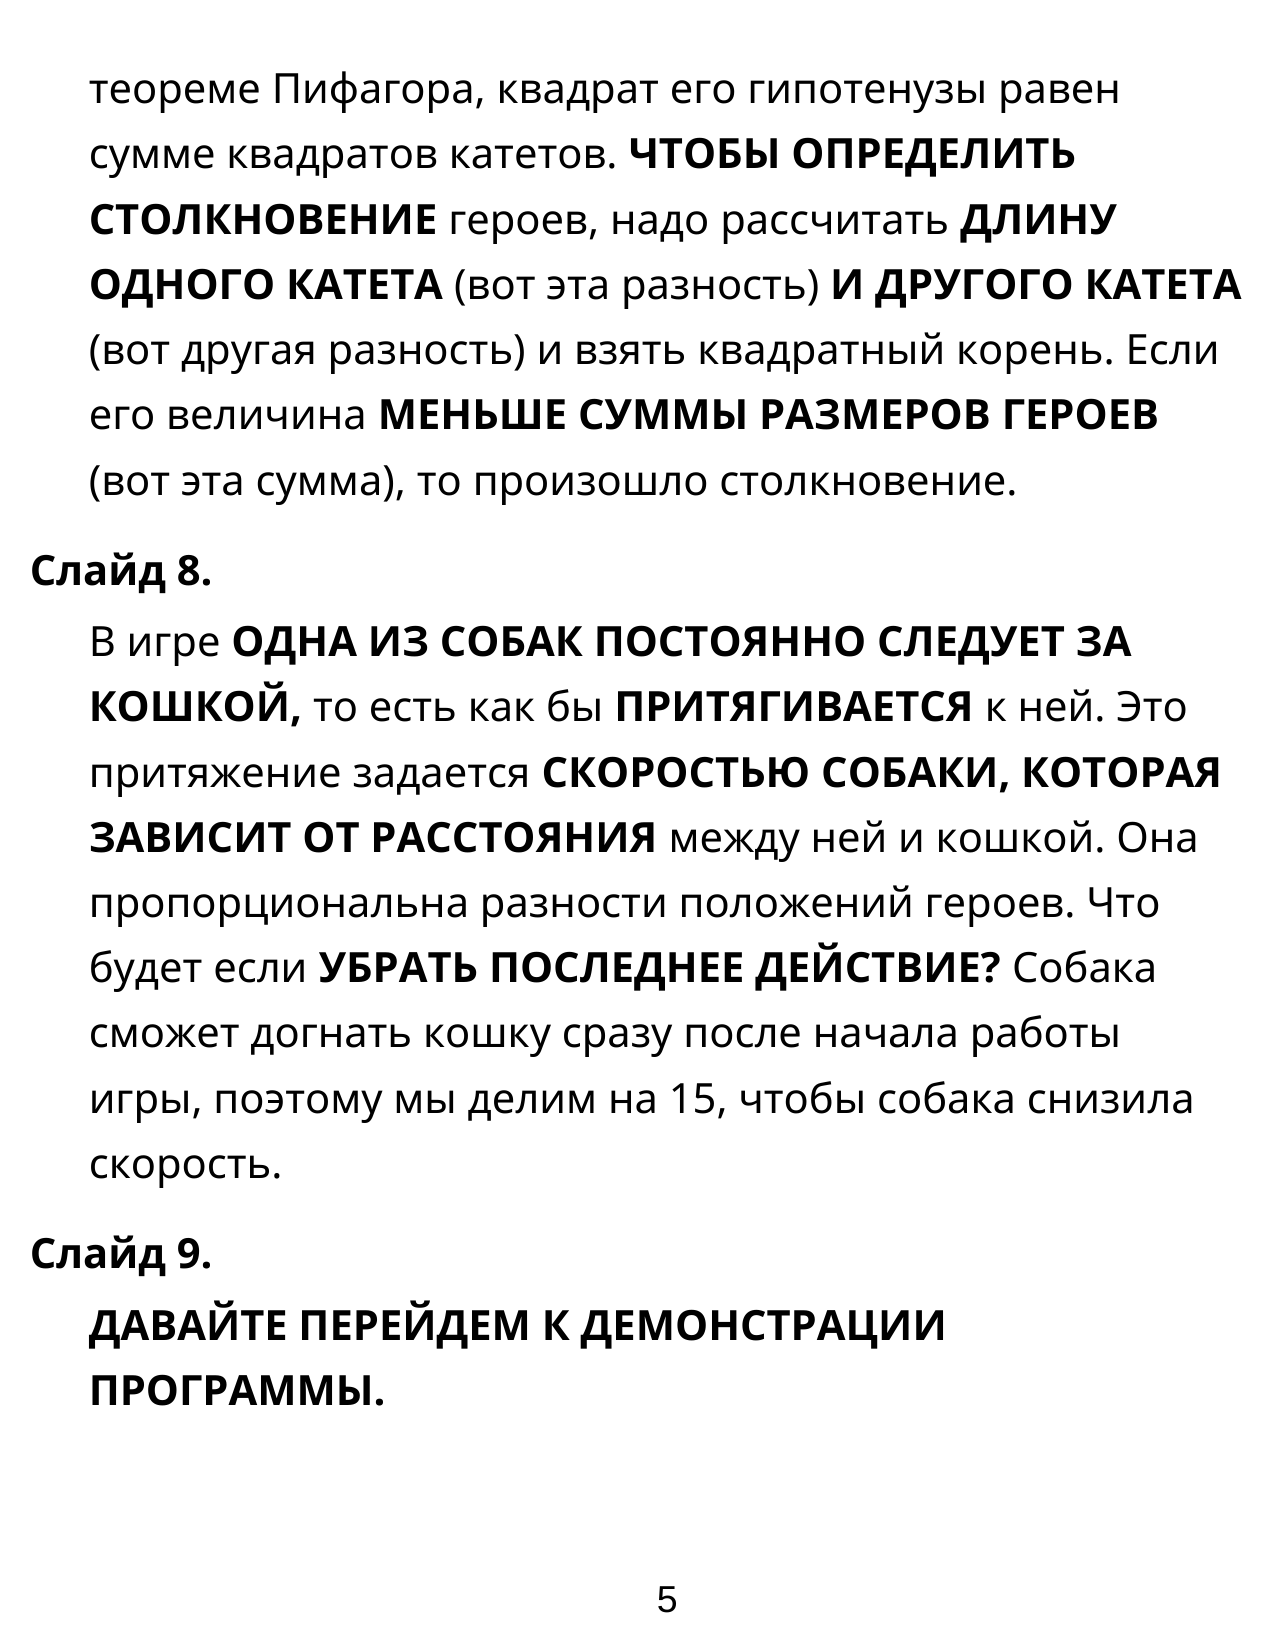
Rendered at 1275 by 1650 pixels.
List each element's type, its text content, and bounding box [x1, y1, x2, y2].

subtitle Слайд 8. [29, 541, 1246, 597]
subtitle Слайд 9. [29, 1224, 1246, 1281]
text В игре одна из собак постоянно следует за кошкой, то есть как бы притягивается к ней. Это притяжение задается скоростью собаки, которая зависит от расстояния между ней и кошкой. Она пропорциональна разности положений героев. Что будет если убрать последнее действие? Собака сможет догнать кошку сразу после начала работы игры, поэтому мы делим на 15, чтобы собака снизила скорость. [88, 612, 1246, 1190]
text Давайте перейдем к демонстрации программы. [88, 1295, 1246, 1417]
text теореме Пифагора, квадрат его гипотенузы равен сумме квадратов катетов. Чтобы определить столкновение героев, надо рассчитать длину одного катета (вот эта разность) и другого катета (вот другая разность) и взять квадратный корень. Если его величина меньше суммы размеров героев (вот эта сумма), то произошло столкновение. [88, 59, 1246, 507]
